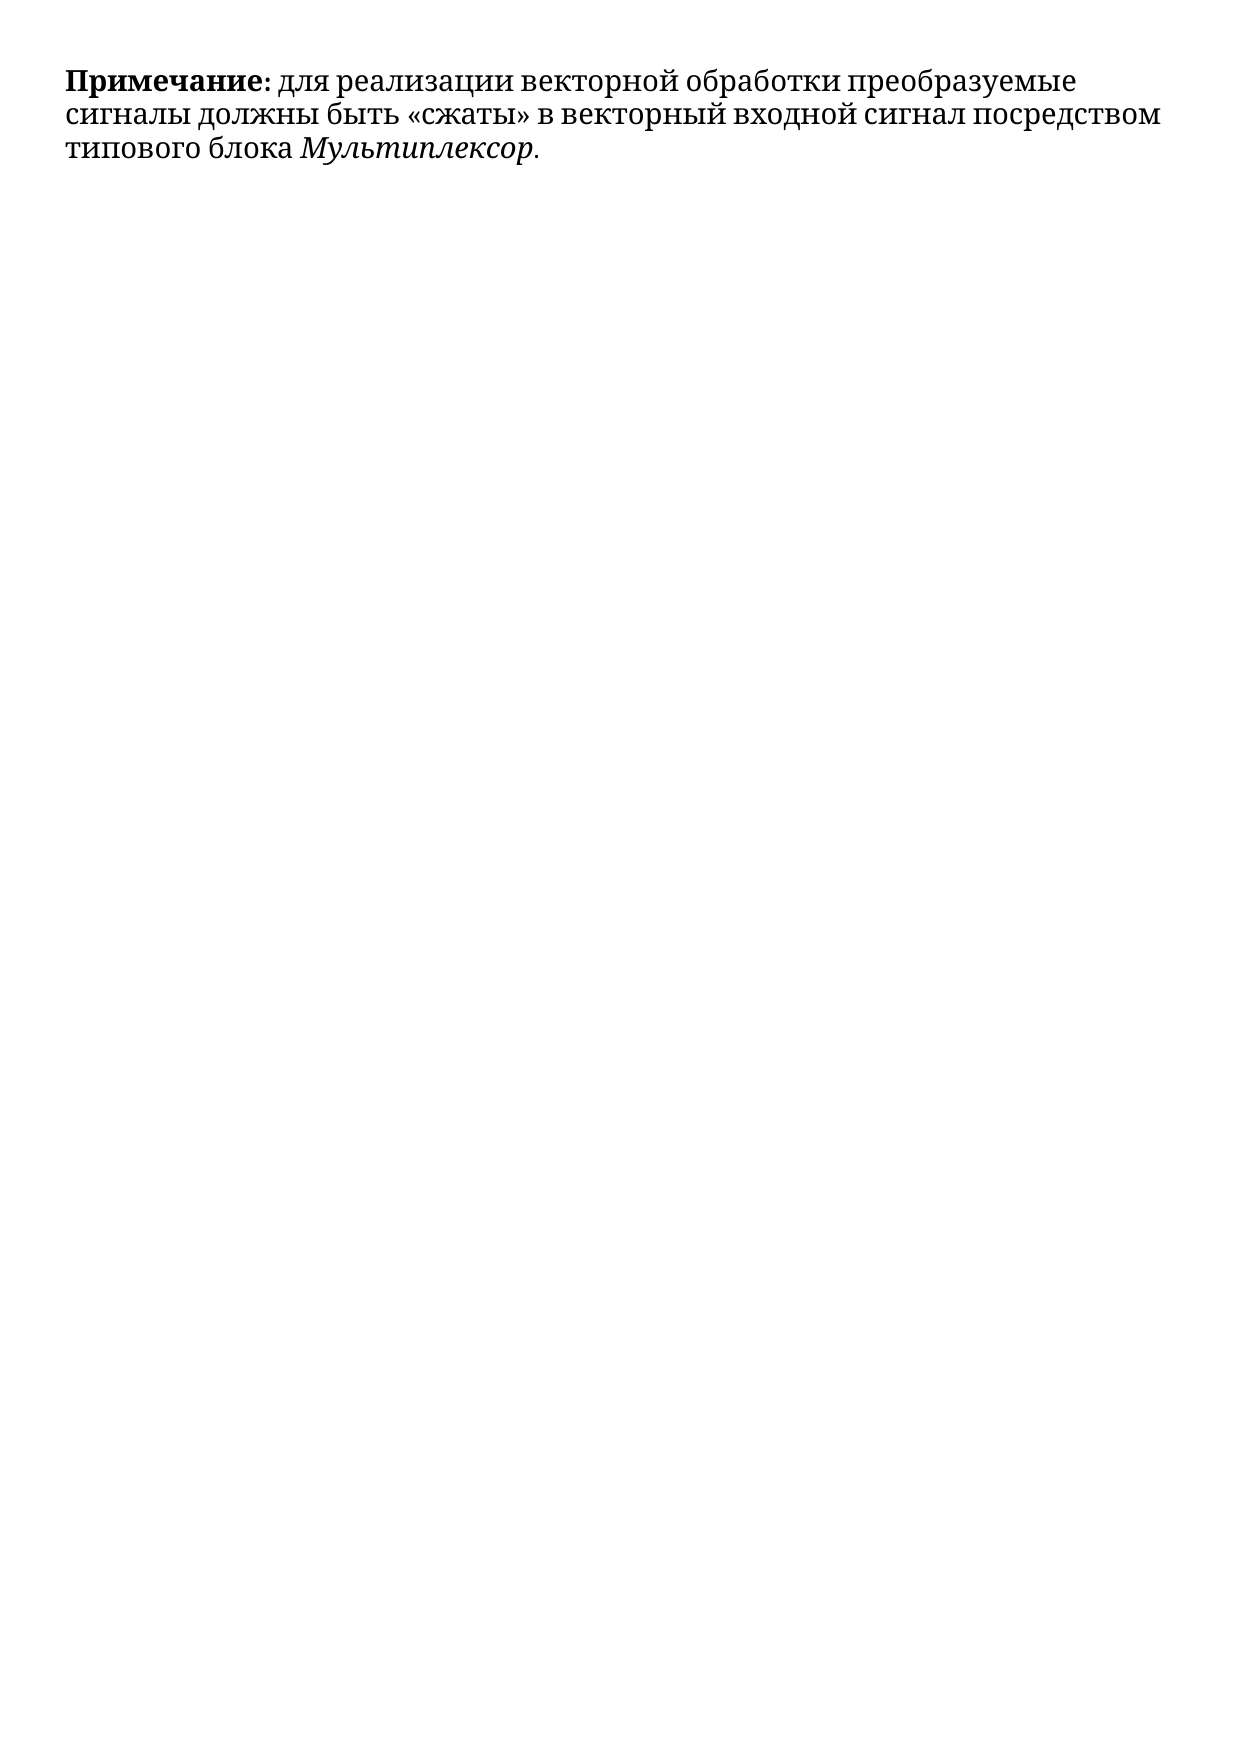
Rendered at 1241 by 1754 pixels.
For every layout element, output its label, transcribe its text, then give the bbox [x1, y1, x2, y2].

table_cell Блок реализует преобразование вектора входных сигналов посредством единой нелинейной статической характеристики типа "линейная с насыщением и зоной нечувствительности" по следующему алгоритму: , где x(t) – вектор входных сигналов; y(t) – вектор выходных сигналов; Свойства: Нижняя граница ограничения – a₁. Нижняя граница зоны нечувствительности – a. Верхняя граница зоны нечувствительности – b. Верхняя граница ограничения – b₁. Нижнее значение функции – y₁. Верхнее значение функции – y₂. Примечание: для реализации векторной обработки преобразуемые сигналы должны быть «сжаты» в векторный входной сигнал посредством типового блока Мультиплексор. [59, 59, 1181, 184]
